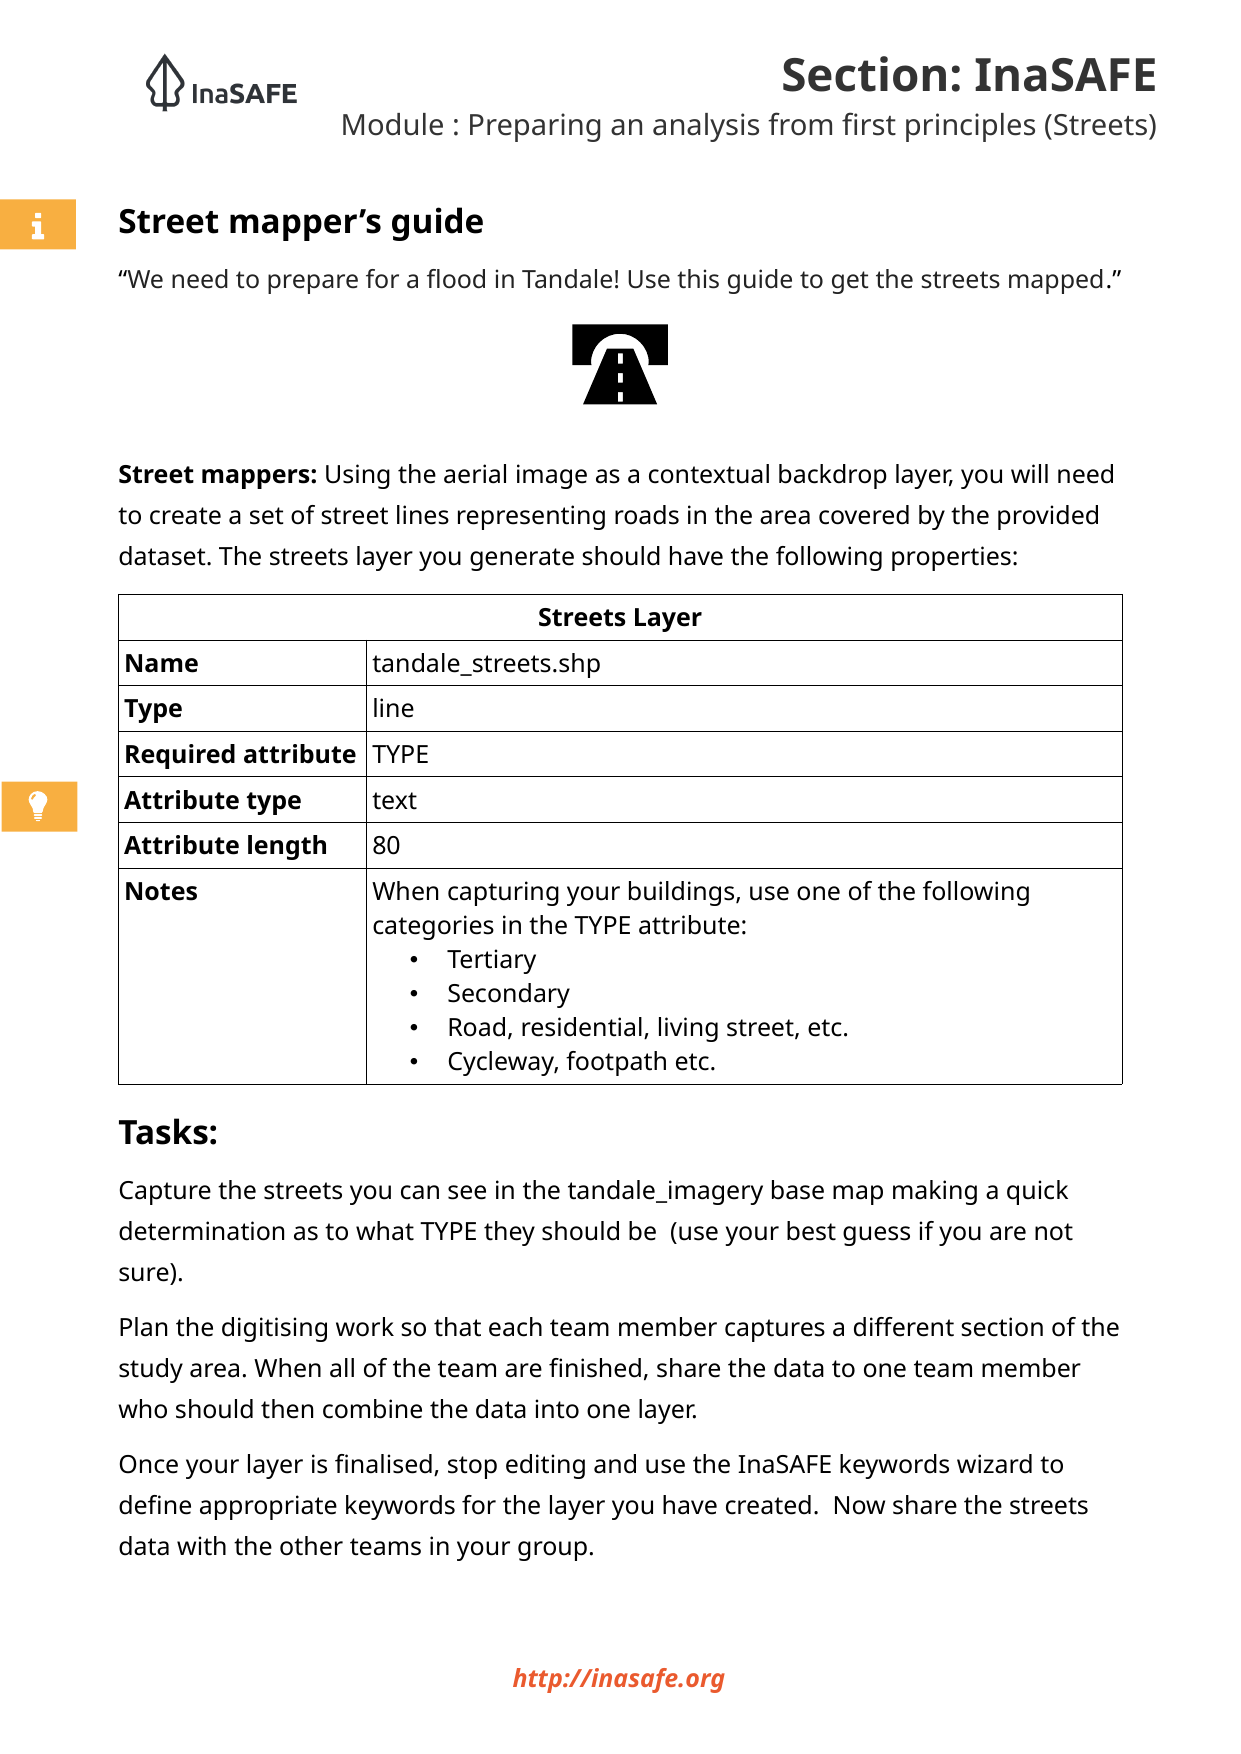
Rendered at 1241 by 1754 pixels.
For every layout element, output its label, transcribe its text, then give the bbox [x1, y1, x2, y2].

table_cell Attribute type [119, 777, 366, 822]
picture [126, 35, 322, 131]
table_cell When capturing your buildings, use one of the following categories in the TYPE attribute: Tertiary Secondary Road, residential, living street, etc. Cycleway, footpath etc. [367, 869, 1122, 1084]
text “We need to prepare for a flood in Tandale! Use this guide to get the streets mapped.” [118, 262, 1122, 296]
table_cell line [367, 686, 1122, 731]
text Once your layer is finalised, stop editing and use the InaSAFE keywords wizard to define appropriate keywords for the layer you have created. Now share the streets data with the other teams in your group. [118, 1447, 1122, 1562]
table_header Streets Layer [119, 595, 1122, 639]
table_cell Notes [119, 869, 366, 1084]
table_cell TYPE [367, 732, 1122, 776]
table_cell Type [119, 686, 366, 731]
subtitle Tasks: [118, 1108, 1122, 1154]
text Capture the streets you can see in the tandale_imagery base map making a quick determination as to what TYPE they should be (use your best guess if you are not sure). [118, 1172, 1122, 1288]
text Plan the digitising work so that each team member captures a different section of the study area. When all of the team are finished, share the data to one team member who should then combine the data into one layer. [118, 1309, 1122, 1425]
subtitle Street mapper’s guide [118, 198, 1122, 243]
table_cell tandale_streets.shp [367, 641, 1122, 685]
table_cell Attribute length [119, 823, 366, 868]
table_cell Name [119, 641, 366, 685]
table_cell text [367, 777, 1122, 822]
text Street mappers: Using the aerial image as a contextual backdrop layer, you will need to create a set of street lines representing roads in the area covered by the provided dataset. The streets layer you generate should have the following properties: [118, 457, 1122, 573]
table_cell Required attribute [119, 732, 366, 776]
table_cell 80 [367, 823, 1122, 868]
